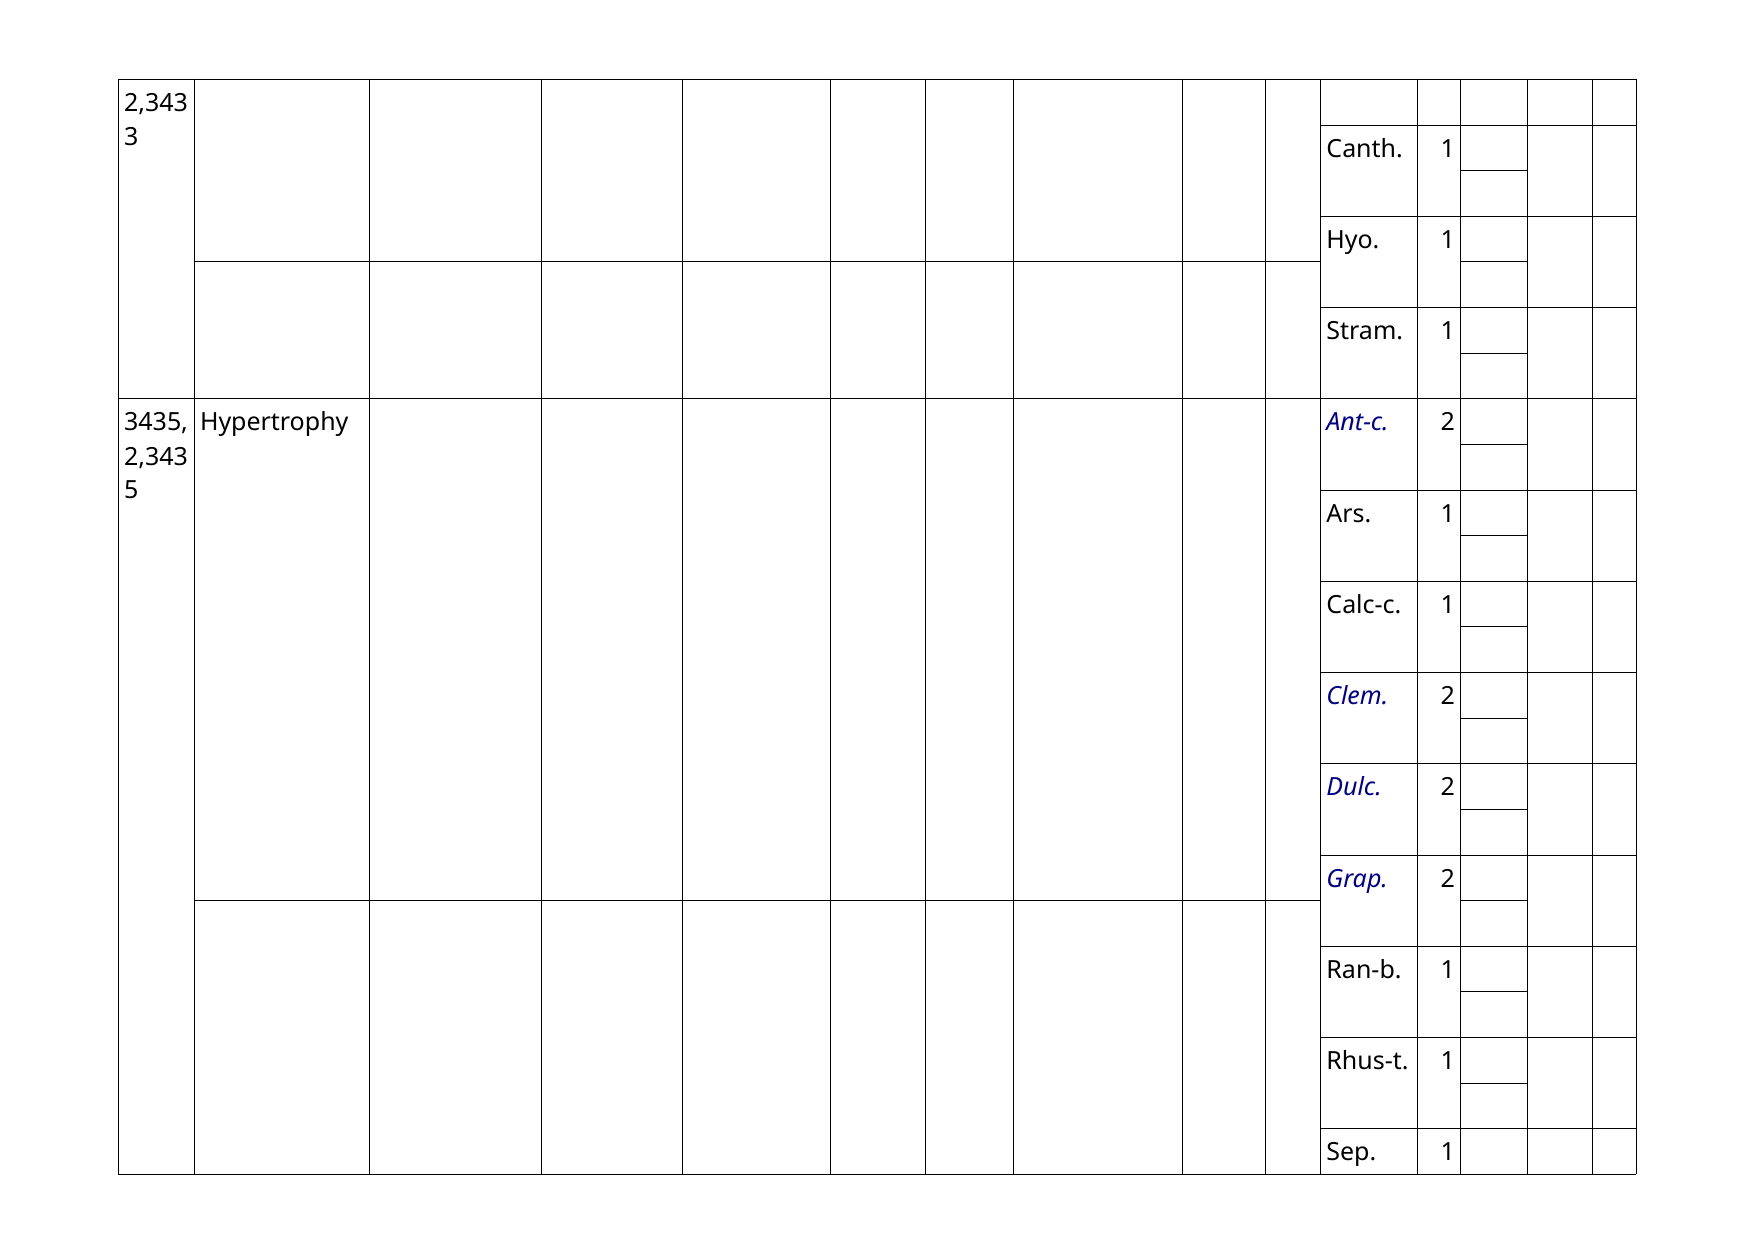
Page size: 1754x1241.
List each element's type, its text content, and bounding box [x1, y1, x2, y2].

table_cell [1014, 901, 1182, 1174]
table_cell [1461, 308, 1527, 353]
table_cell [926, 80, 1013, 261]
table_cell [683, 262, 830, 398]
table_cell [683, 399, 830, 900]
table_cell Sep. [1321, 1129, 1417, 1174]
table_cell [1461, 582, 1527, 626]
table_cell [1461, 1129, 1527, 1174]
table_cell [1528, 308, 1592, 398]
table_cell 1 [1418, 126, 1460, 216]
table_cell [1418, 80, 1460, 124]
table_cell [195, 901, 369, 1174]
table_cell [1461, 217, 1527, 261]
table_cell [1528, 217, 1592, 307]
table_cell [1014, 262, 1182, 398]
table_cell [1593, 1038, 1636, 1128]
table_cell [1593, 80, 1636, 124]
table_cell [1593, 491, 1636, 581]
table_cell [1593, 217, 1636, 307]
table_cell [1593, 399, 1636, 489]
table_cell [1461, 1084, 1527, 1128]
table_cell [1461, 1038, 1527, 1083]
table_cell 2,3433 [119, 80, 194, 398]
table_cell [831, 901, 925, 1174]
table_cell [1528, 764, 1592, 854]
table_cell [542, 901, 682, 1174]
table_cell 2 [1418, 673, 1460, 763]
table_cell [1461, 764, 1527, 809]
table_cell Ant-c. [1321, 399, 1417, 489]
table_cell [1528, 1129, 1592, 1174]
table_cell 2 [1418, 856, 1460, 946]
table_cell [195, 80, 369, 261]
table_cell [1183, 262, 1265, 398]
table_cell [1183, 399, 1265, 900]
table_cell [1183, 901, 1265, 1174]
table_cell [1528, 80, 1592, 124]
table_cell 3435,2,3435 [119, 399, 194, 1174]
table_cell [1321, 80, 1417, 124]
table_cell [1593, 673, 1636, 763]
table_cell [1593, 947, 1636, 1037]
table_cell 1 [1418, 1038, 1460, 1128]
table_cell Rhus-t. [1321, 1038, 1417, 1128]
table_cell Canth. [1321, 126, 1417, 216]
table_cell 1 [1418, 308, 1460, 398]
table_cell [1593, 308, 1636, 398]
table_cell 2 [1418, 399, 1460, 489]
table_cell [683, 80, 830, 261]
table_cell [1528, 856, 1592, 946]
table_cell Ars. [1321, 491, 1417, 581]
table_cell 1 [1418, 947, 1460, 1037]
table_cell [831, 80, 925, 261]
table_cell [542, 399, 682, 900]
table_cell [1461, 810, 1527, 854]
table_cell [1461, 171, 1527, 216]
table_cell 1 [1418, 491, 1460, 581]
table_cell [1461, 536, 1527, 581]
table_cell [683, 901, 830, 1174]
table_cell [1461, 719, 1527, 763]
table_cell [1528, 673, 1592, 763]
table_cell [1183, 80, 1265, 261]
table_cell [1461, 901, 1527, 946]
table_cell [1528, 1038, 1592, 1128]
table_cell 1 [1418, 1129, 1460, 1174]
table_cell [370, 262, 541, 398]
table_cell [1461, 856, 1527, 900]
table_cell 2 [1418, 764, 1460, 854]
table_cell [926, 399, 1013, 900]
table_cell [926, 901, 1013, 1174]
table_cell [1266, 901, 1320, 1174]
table_cell [1461, 992, 1527, 1037]
table_cell [370, 399, 541, 900]
table_cell [1528, 947, 1592, 1037]
table_cell [1593, 582, 1636, 672]
table_cell Ran-b. [1321, 947, 1417, 1037]
table_cell [542, 80, 682, 261]
table_cell Clem. [1321, 673, 1417, 763]
table_cell [1593, 126, 1636, 216]
table_cell [1461, 399, 1527, 444]
table_cell [195, 262, 369, 398]
table_cell 1 [1418, 582, 1460, 672]
table_cell [831, 262, 925, 398]
table_cell [1528, 126, 1592, 216]
table_cell [1266, 262, 1320, 398]
table_cell [1593, 764, 1636, 854]
table_cell Hyo. [1321, 217, 1417, 307]
table_cell Dulc. [1321, 764, 1417, 854]
table_cell [1461, 947, 1527, 991]
table_cell [1014, 399, 1182, 900]
table_cell [1528, 582, 1592, 672]
table_cell [1528, 399, 1592, 489]
table_cell [1461, 673, 1527, 718]
table_cell Calc-c. [1321, 582, 1417, 672]
table_cell Stram. [1321, 308, 1417, 398]
table_cell [926, 262, 1013, 398]
table_cell [1528, 491, 1592, 581]
table_cell [1461, 80, 1527, 124]
table_cell Grap. [1321, 856, 1417, 946]
table_cell [542, 262, 682, 398]
table_cell 1 [1418, 217, 1460, 307]
table_cell [1266, 80, 1320, 261]
table_cell [1461, 491, 1527, 535]
table_cell [1593, 856, 1636, 946]
table_cell [370, 80, 541, 261]
table_cell [1593, 1129, 1636, 1174]
table_cell [1461, 354, 1527, 398]
table_cell [370, 901, 541, 1174]
table_cell [1461, 126, 1527, 170]
table_cell [1461, 262, 1527, 307]
table_cell [1461, 627, 1527, 672]
table_cell Hypertrophy [195, 399, 369, 900]
table_cell [1266, 399, 1320, 900]
table_cell [1014, 80, 1182, 261]
table_cell [831, 399, 925, 900]
table_cell [1461, 445, 1527, 489]
